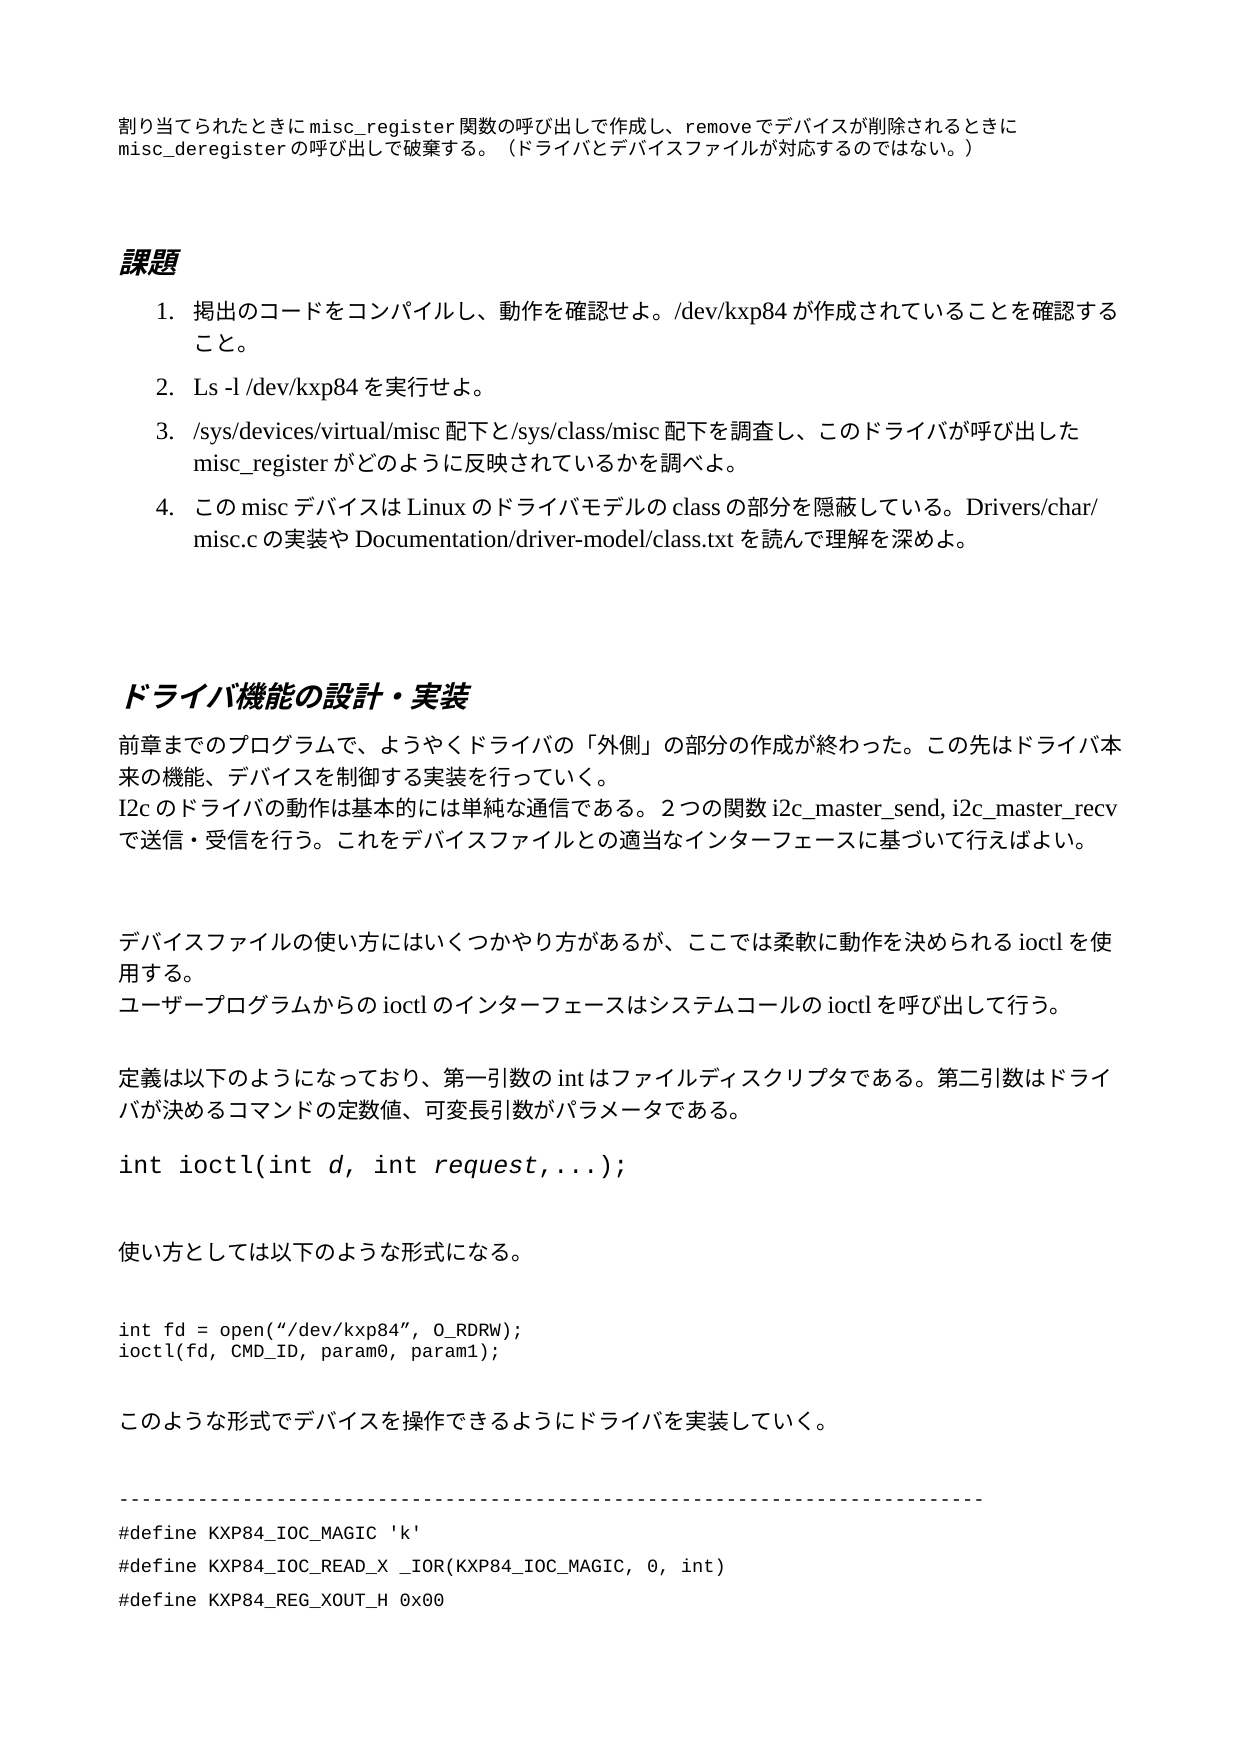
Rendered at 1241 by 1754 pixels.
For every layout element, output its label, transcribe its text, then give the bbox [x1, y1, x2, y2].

text ioctl(fd, CMD_ID, param0, param1); [118, 1342, 1122, 1363]
text デバイスファイルの使い方にはいくつかやり方があるが、ここでは柔軟に動作を決められるioctlを使用する。 ユーザープログラムからのioctlのインターフェースはシステムコールのioctlを呼び出して行う。 [118, 925, 1122, 1048]
text このような形式でデバイスを操作できるようにドライバを実装していく。 [118, 1404, 1122, 1436]
text #define KXP84_IOC_MAGIC 'k' [118, 1523, 1122, 1545]
text 前章までのプログラムで、ようやくドライバの「外側」の部分の作成が終わった。この先はドライバ本来の機能、デバイスを制御する実装を行っていく。 I2cのドライバの動作は基本的には単純な通信である。２つの関数 i2c_master_send, i2c_master_recvで送信・受信を行う。これをデバイスファイルとの適当なインターフェースに基づいて行えばよい。 [118, 728, 1122, 912]
text 割り当てられたときにmisc_register関数の呼び出しで作成し、removeでデバイスが削除されるときにmisc_deregisterの呼び出しで破棄する。（ドライバとデバイスファイルが対応するのではない。） [118, 118, 1122, 161]
text 定義は以下のようになっており、第一引数のintはファイルディスクリプタである。第二引数はドライバが決めるコマンドの定数値、可変長引数がパラメータである。 int ioctl(int d, int request,...); [118, 1061, 1122, 1181]
text int fd = open(“/dev/kxp84”, O_RDRW); [118, 1321, 1122, 1342]
text #define KXP84_IOC_READ_X _IOR(KXP84_IOC_MAGIC, 0, int) [118, 1557, 1122, 1578]
subtitle ドライバ機能の設計・実装 [118, 673, 1122, 716]
list このmiscデバイスはLinuxのドライバモデルのclassの部分を隠蔽している。Drivers/char/misc.cの実装やDocumentation/driver-model/class.txtを読んで理解を深めよ。 [156, 490, 1122, 553]
list 掲出のコードをコンパイルし、動作を確認せよ。/dev/kxp84が作成されていることを確認すること。 [156, 294, 1122, 357]
list Ls -l /dev/kxp84を実行せよ。 [156, 370, 1122, 402]
text #define KXP84_REG_XOUT_H 0x00 [118, 1591, 1122, 1612]
text ----------------------------------------------------------------------------- [118, 1490, 1122, 1511]
list /sys/devices/virtual/misc配下と/sys/class/misc配下を調査し、このドライバが呼び出したmisc_registerがどのように反映されているかを調べよ。 [156, 414, 1122, 477]
text 使い方としては以下のような形式になる。 [118, 1235, 1122, 1267]
subtitle 課題 [118, 239, 1122, 282]
